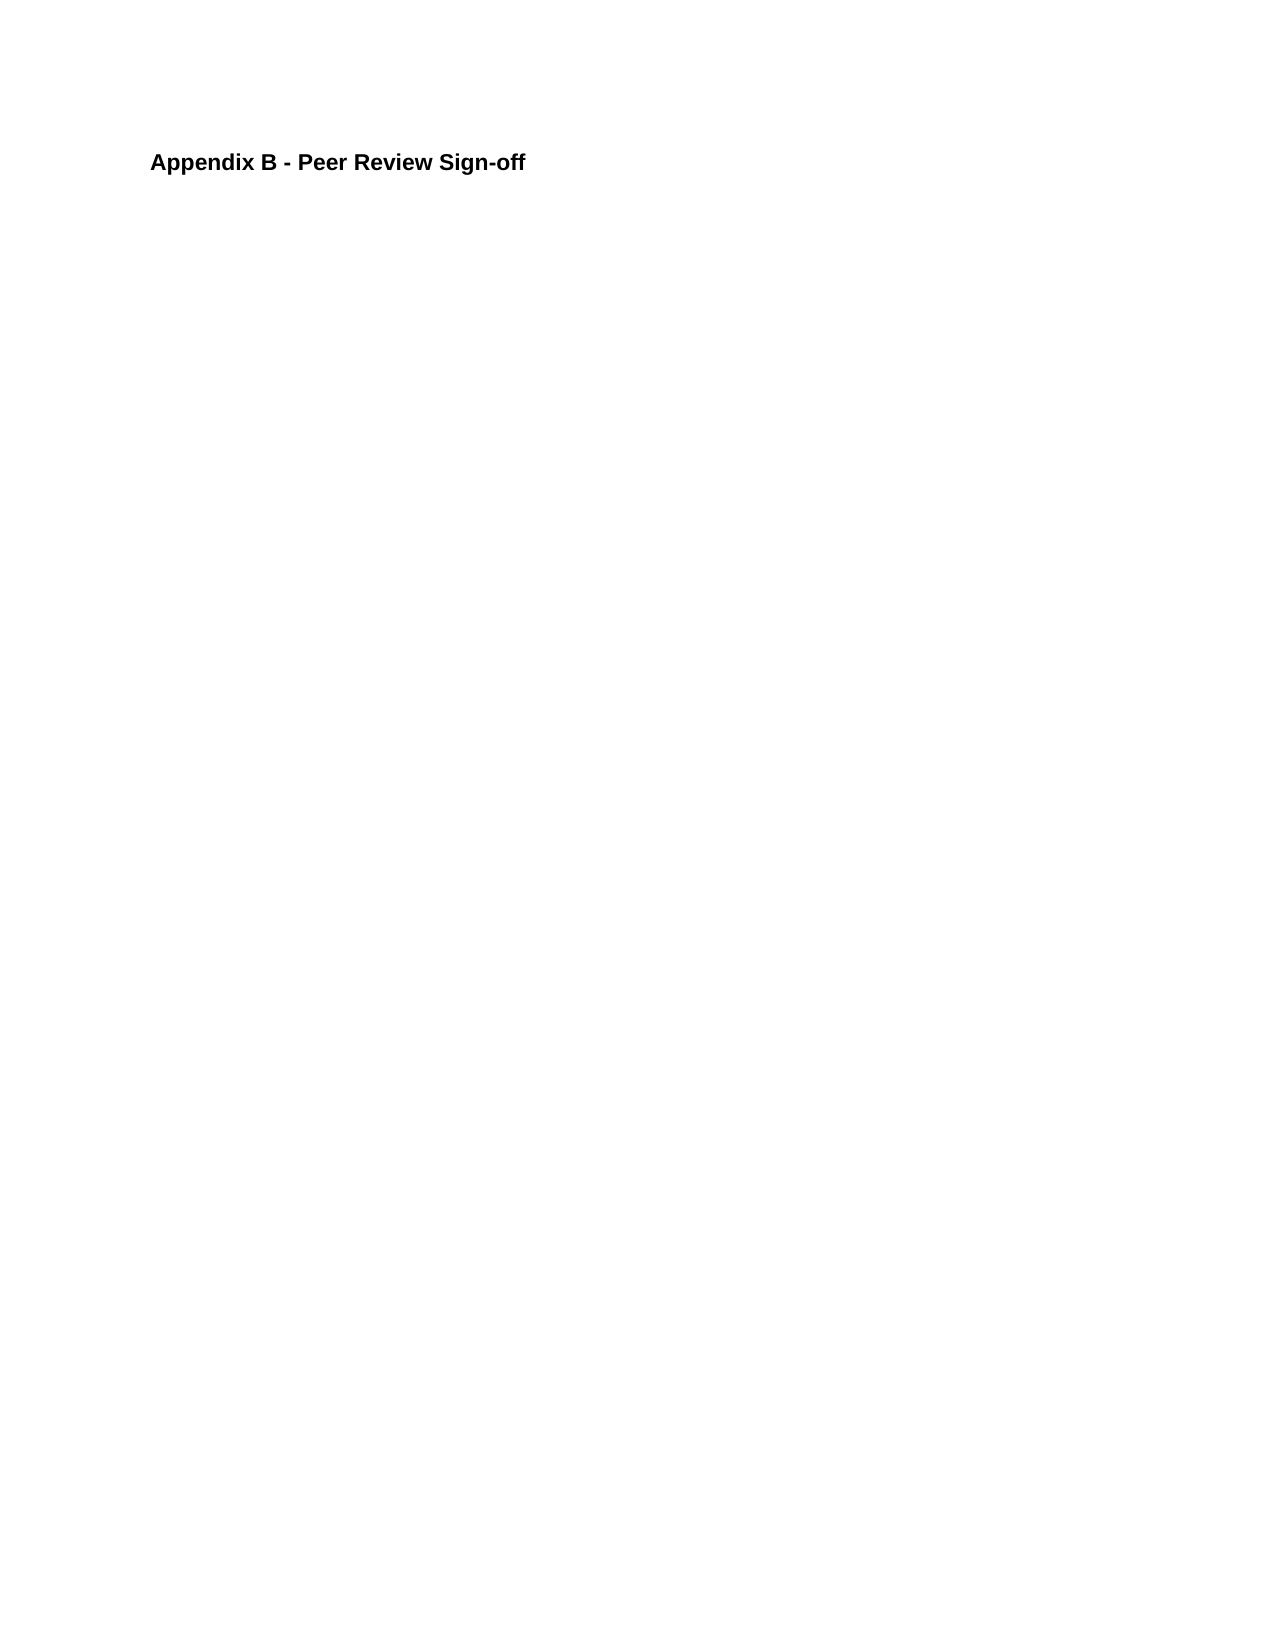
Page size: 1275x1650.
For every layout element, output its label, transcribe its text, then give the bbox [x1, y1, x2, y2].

text Appendix B - Peer Review Sign-off [150, 150, 1125, 176]
